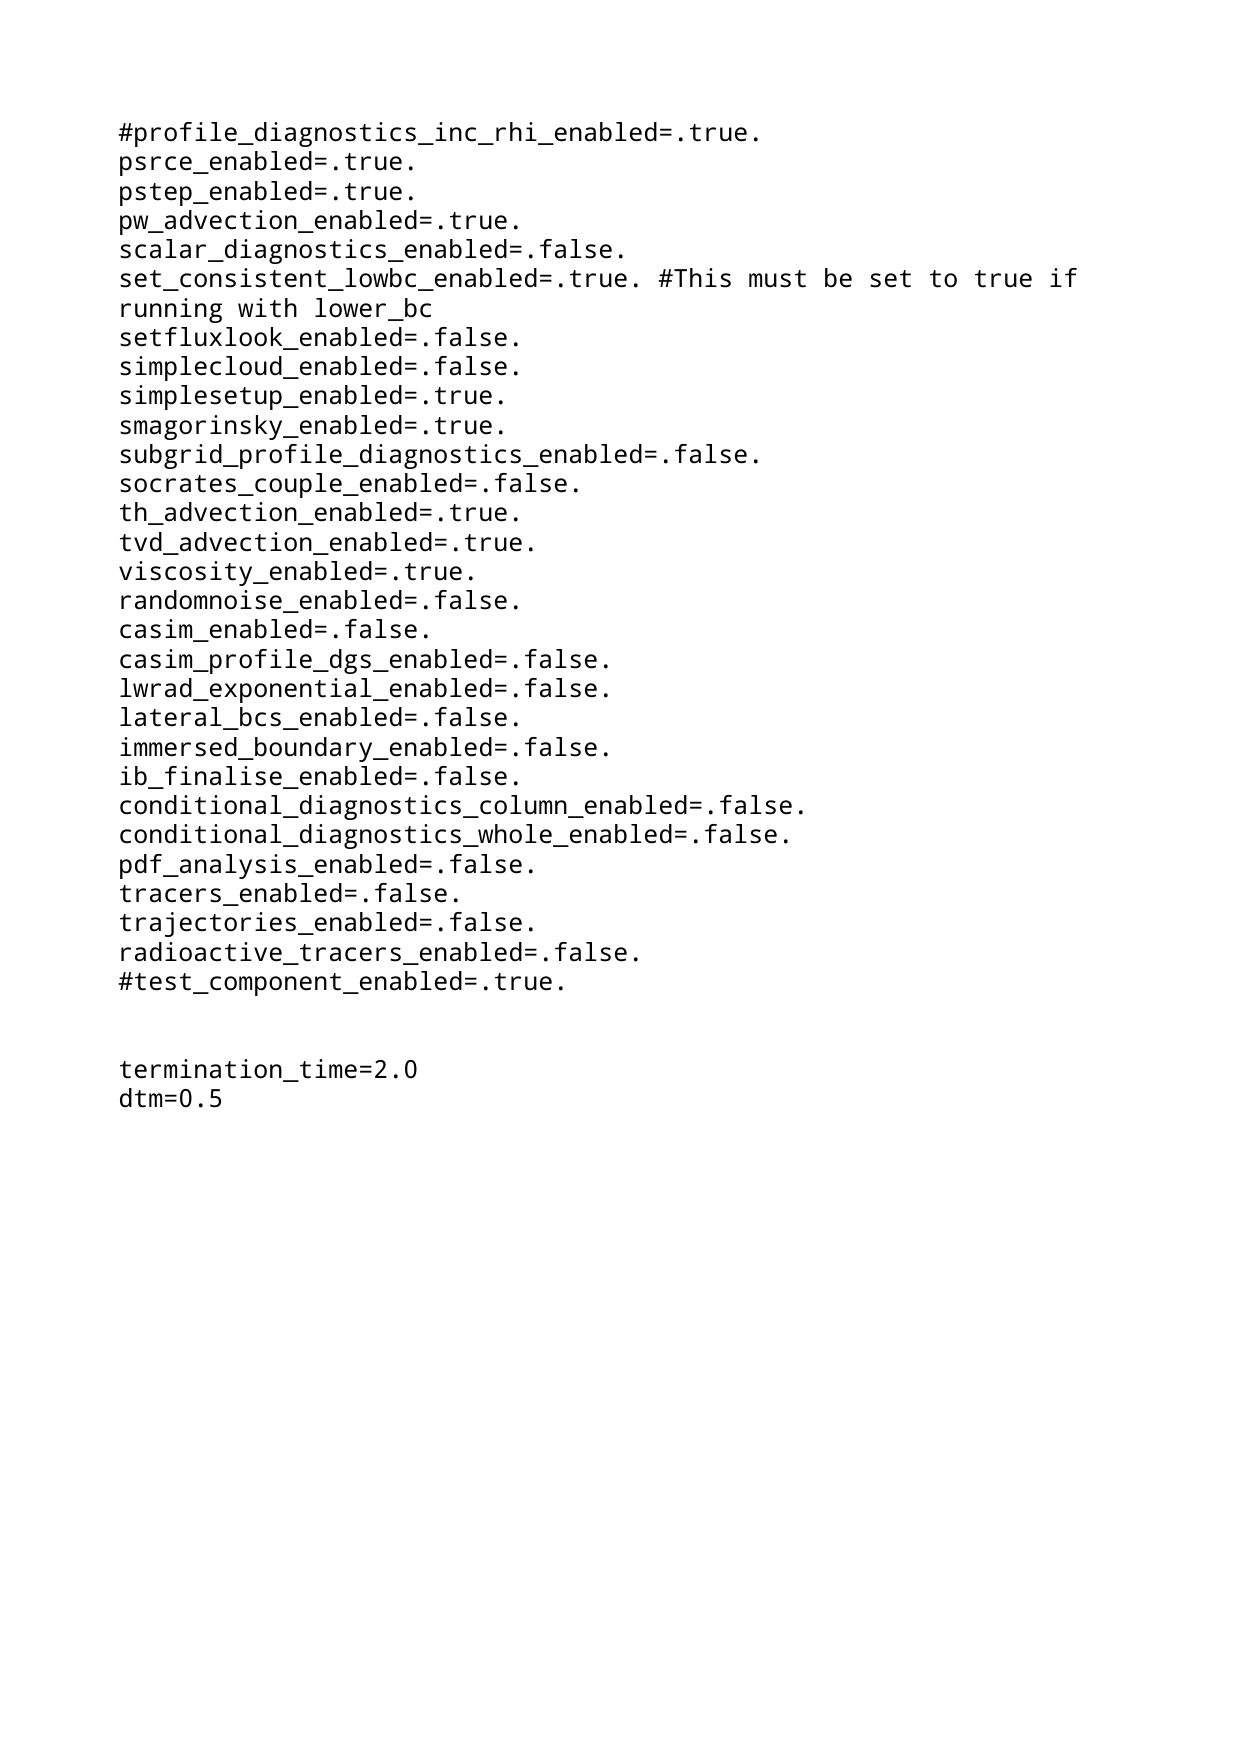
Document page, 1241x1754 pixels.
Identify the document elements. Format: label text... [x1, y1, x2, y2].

text termination_time=2.0 [118, 1055, 1122, 1084]
text lwrad_exponential_enabled=.false. [118, 674, 1122, 703]
text dtm=0.5 [118, 1084, 1122, 1113]
text th_advection_enabled=.true. [118, 499, 1122, 528]
text casim_profile_dgs_enabled=.false. [118, 645, 1122, 674]
text simplecloud_enabled=.false. [118, 352, 1122, 382]
text trajectories_enabled=.false. [118, 908, 1122, 938]
text #test_component_enabled=.true. [118, 967, 1122, 996]
text set_consistent_lowbc_enabled=.true. #This must be set to true if running with lower_bc [118, 264, 1122, 323]
text radioactive_tracers_enabled=.false. [118, 938, 1122, 967]
text socrates_couple_enabled=.false. [118, 469, 1122, 499]
text ib_finalise_enabled=.false. [118, 762, 1122, 791]
text viscosity_enabled=.true. [118, 557, 1122, 586]
text tvd_advection_enabled=.true. [118, 528, 1122, 557]
text tracers_enabled=.false. [118, 879, 1122, 908]
text casim_enabled=.false. [118, 616, 1122, 645]
text setfluxlook_enabled=.false. [118, 323, 1122, 352]
text #profile_diagnostics_inc_rhi_enabled=.true. [118, 118, 1122, 147]
text subgrid_profile_diagnostics_enabled=.false. [118, 440, 1122, 469]
text conditional_diagnostics_column_enabled=.false. [118, 791, 1122, 821]
text pw_advection_enabled=.true. [118, 206, 1122, 235]
text psrce_enabled=.true. [118, 147, 1122, 177]
text conditional_diagnostics_whole_enabled=.false. [118, 821, 1122, 850]
text smagorinsky_enabled=.true. [118, 411, 1122, 440]
text lateral_bcs_enabled=.false. [118, 703, 1122, 733]
text randomnoise_enabled=.false. [118, 586, 1122, 616]
text pstep_enabled=.true. [118, 177, 1122, 206]
text simplesetup_enabled=.true. [118, 382, 1122, 411]
text scalar_diagnostics_enabled=.false. [118, 235, 1122, 264]
text pdf_analysis_enabled=.false. [118, 850, 1122, 879]
text immersed_boundary_enabled=.false. [118, 733, 1122, 762]
